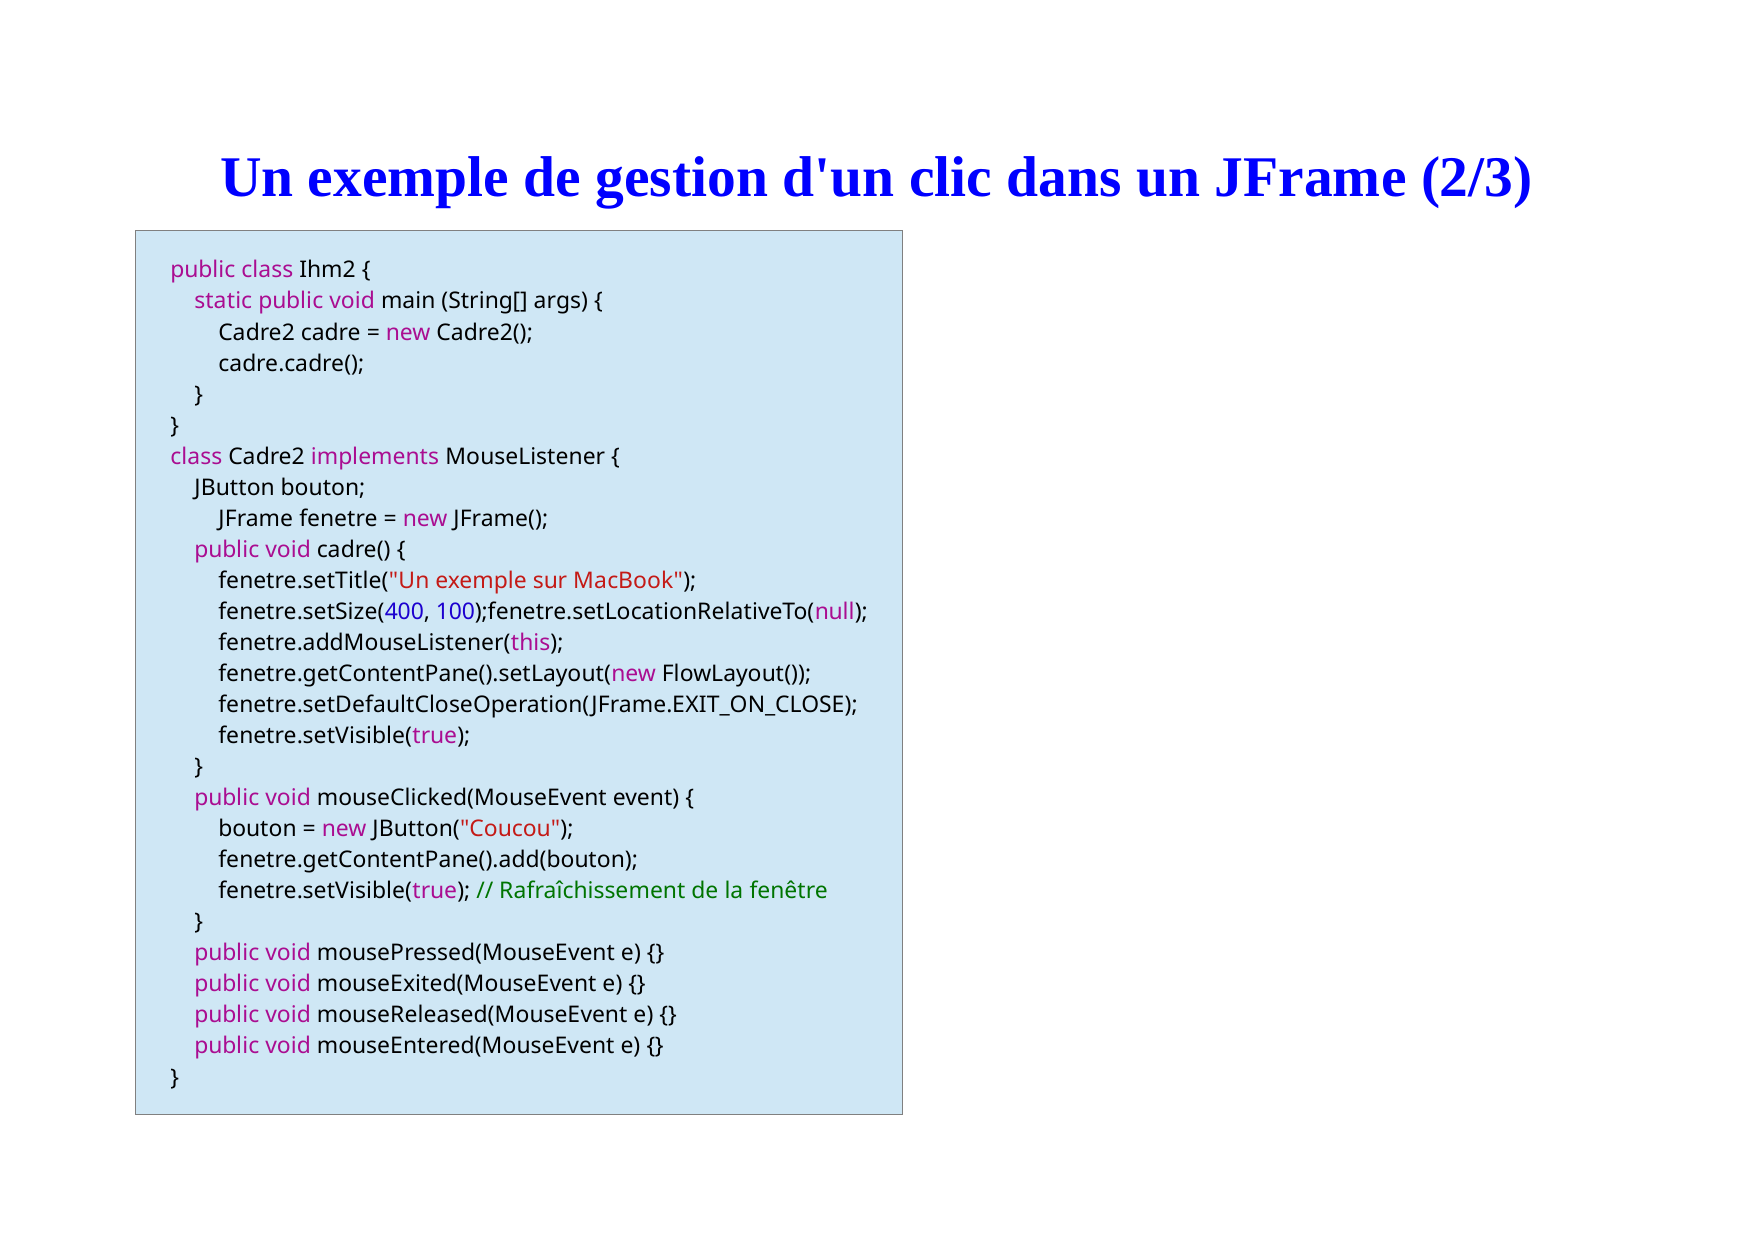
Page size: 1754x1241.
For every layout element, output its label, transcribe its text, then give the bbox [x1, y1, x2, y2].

subtitle Un exemple de gestion d'un clic dans un JFrame (2/3) [118, 143, 1636, 209]
